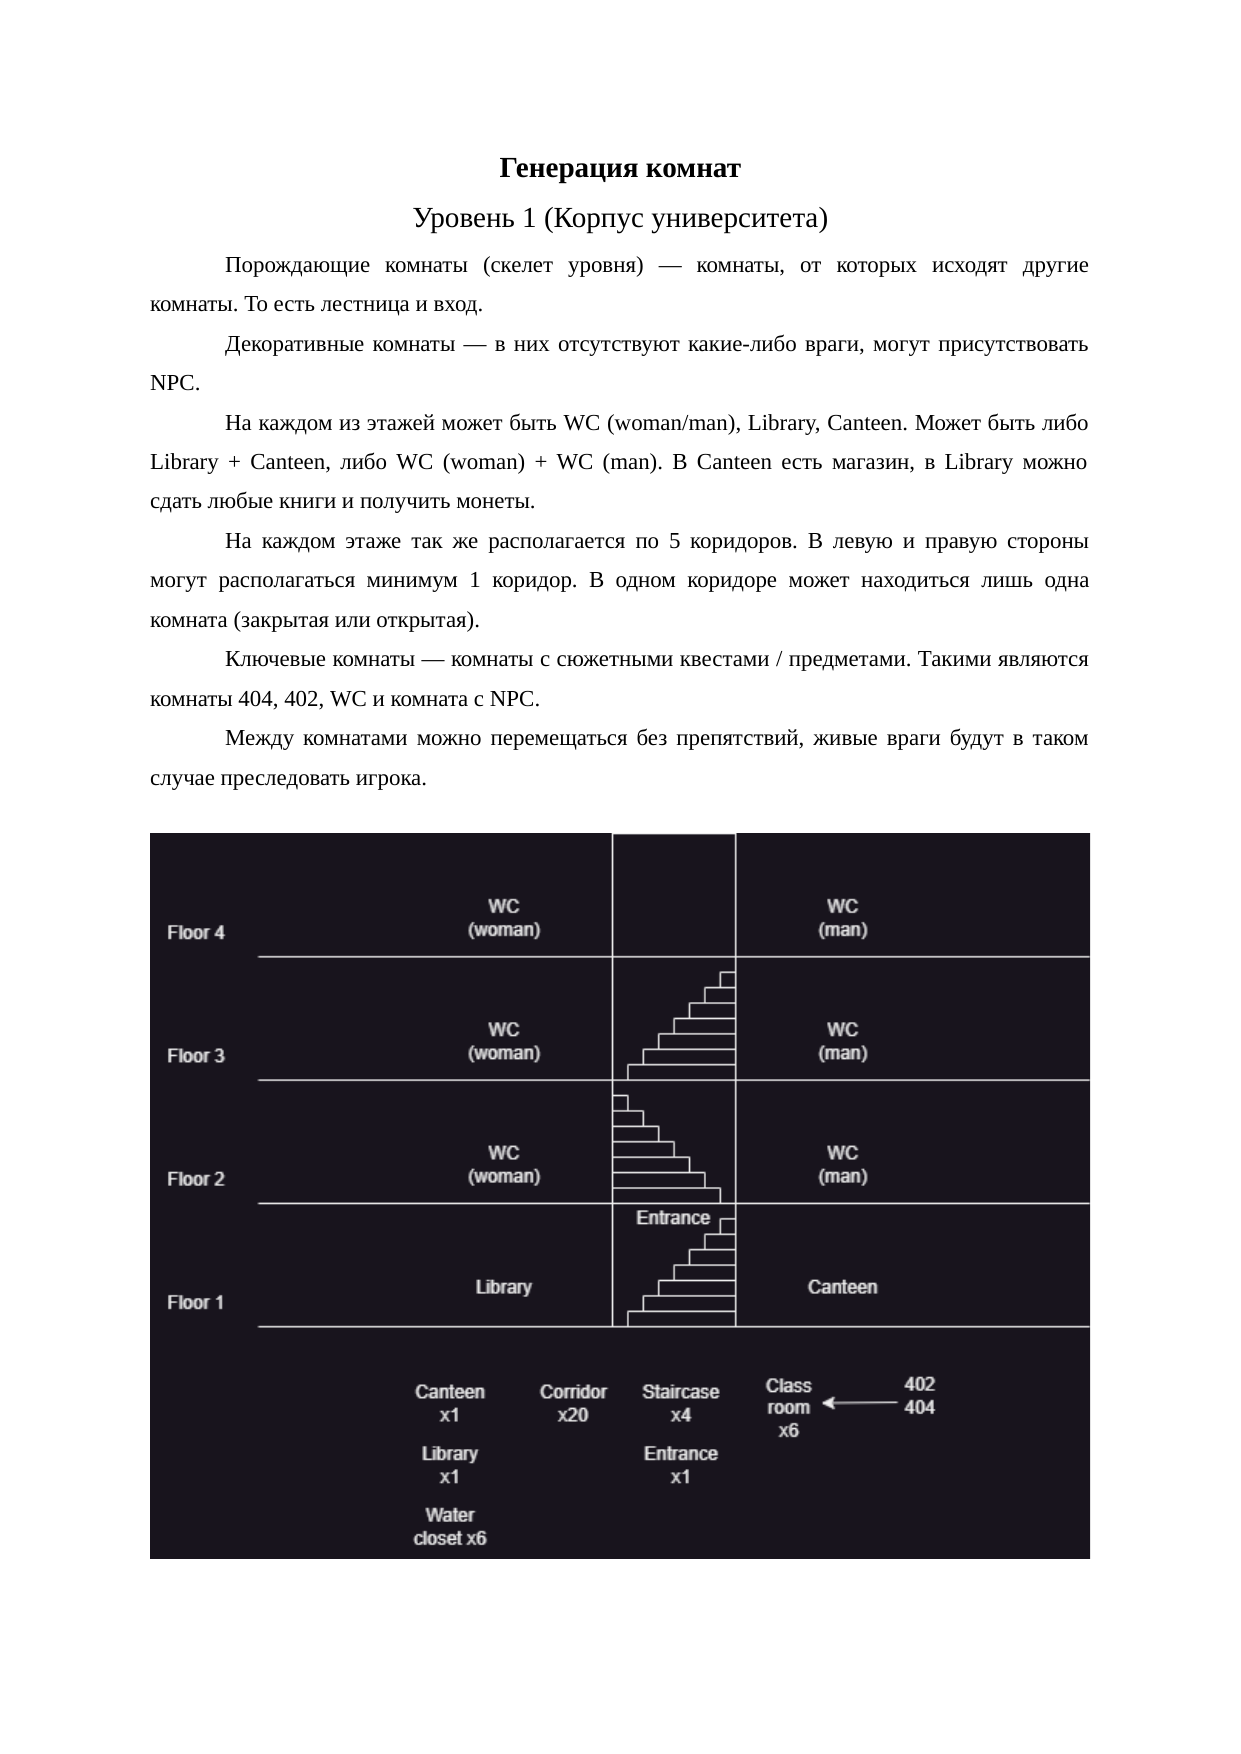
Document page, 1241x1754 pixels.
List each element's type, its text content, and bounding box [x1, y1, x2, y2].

text Ключевые комнаты — комнаты с сюжетными квестами / предметами. Такими являются комнаты 404, 402, WC и комната с NPC. [150, 645, 1090, 711]
text Между комнатами можно перемещаться без препятствий, живые враги будут в таком случае преследовать игрока. [150, 724, 1090, 790]
picture [150, 833, 1091, 1559]
text Порождающие комнаты (скелет уровня) — комнаты, от которых исходят другие комнаты. То есть лестница и вход. [150, 251, 1090, 316]
text На каждом этаже так же располагается по 5 коридоров. В левую и правую стороны могут располагаться минимум 1 коридор. В одном коридоре может находиться лишь одна комната (закрытая или открытая). [150, 527, 1090, 632]
text На каждом из этажей может быть WC (woman/man), Library, Canteen. Может быть либо Library + Canteen, либо WC (woman) + WC (man). В Canteen есть магазин, в Library можно сдать любые книги и получить монеты. [150, 408, 1090, 514]
text Декоративные комнаты — в них отсутствуют какие-либо враги, могут присутствовать NPC. [150, 329, 1090, 395]
subtitle Генерация комнат [150, 150, 1090, 183]
text Уровень 1 (Корпус университета) [150, 200, 1090, 234]
